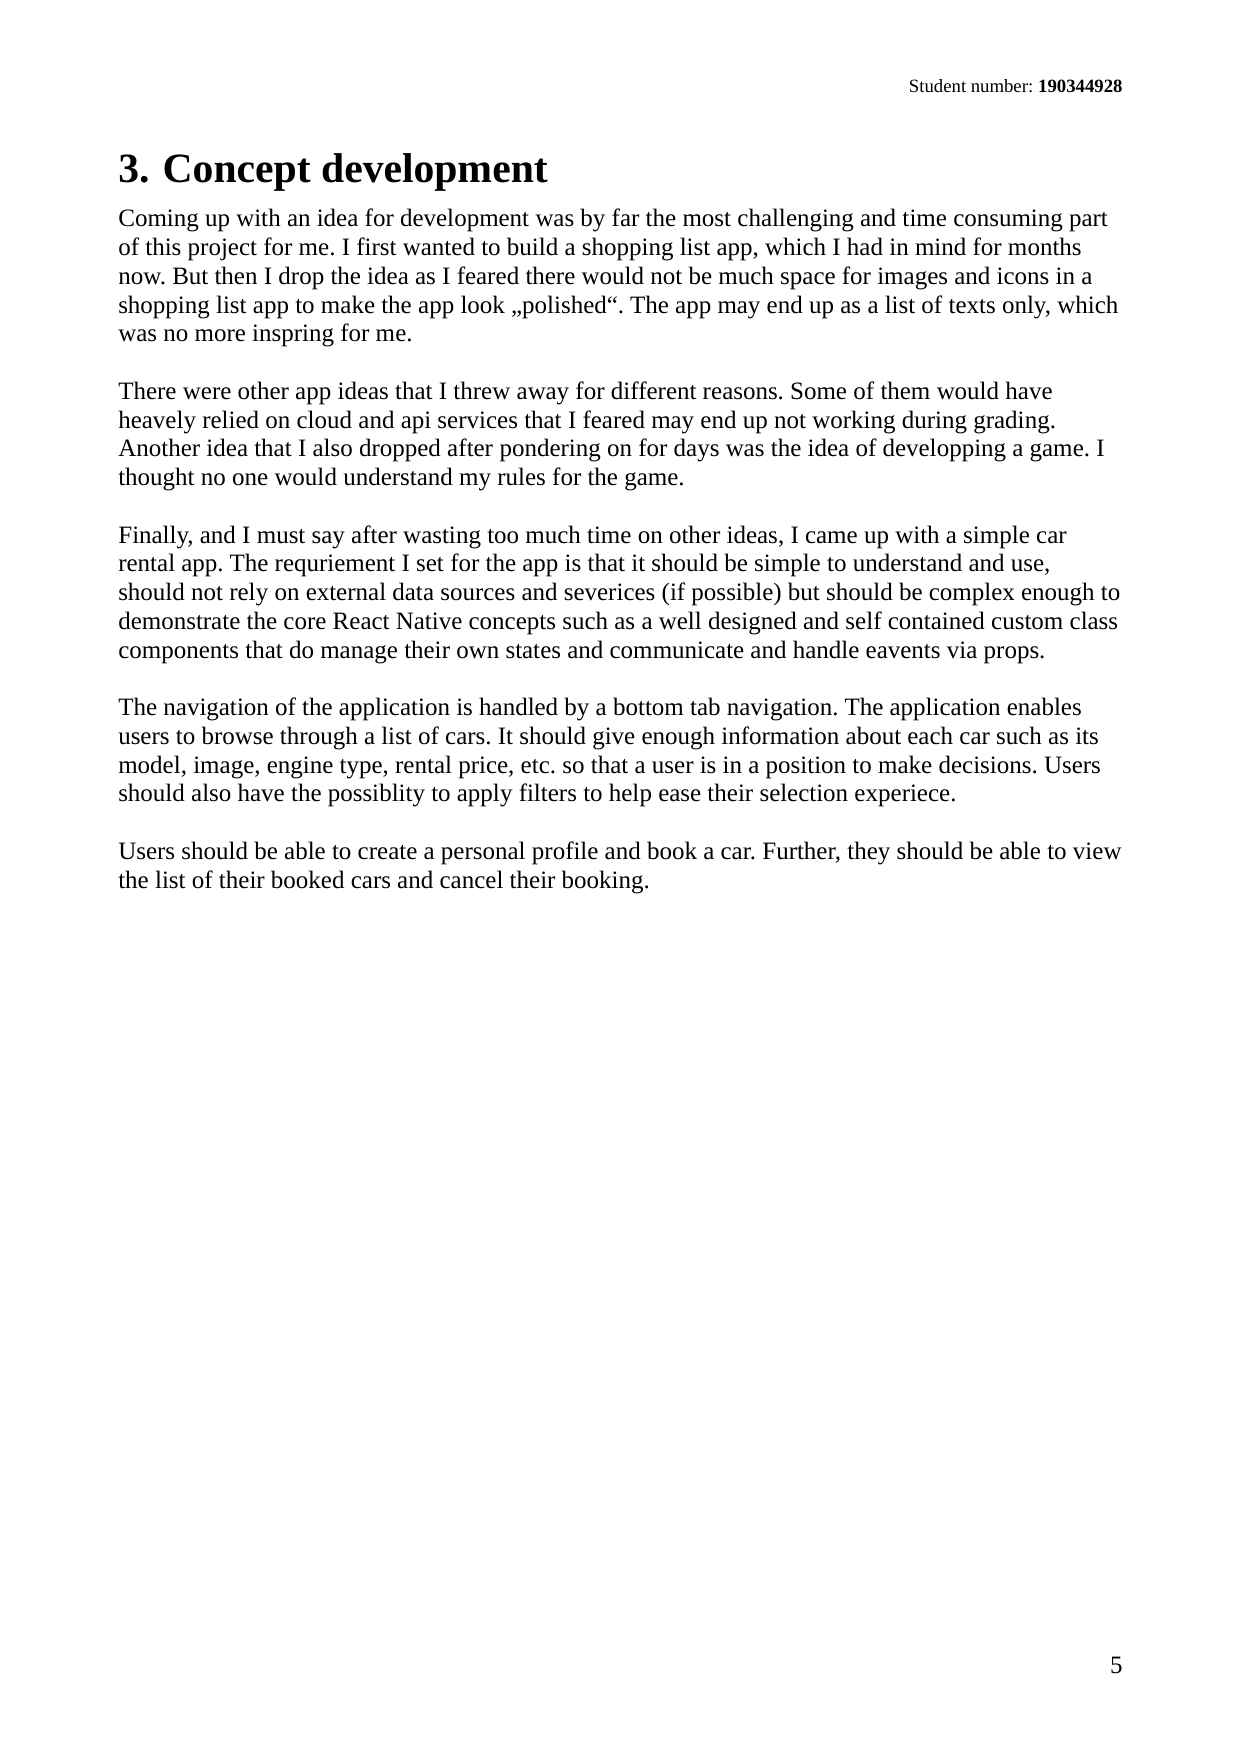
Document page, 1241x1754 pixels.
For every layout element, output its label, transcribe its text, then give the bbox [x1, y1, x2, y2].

text Coming up with an idea for development was by far the most challenging and time consuming part of this project for me. I first wanted to build a shopping list app, which I had in mind for months now. But then I drop the idea as I feared there would not be much space for images and icons in a shopping list app to make the app look „polished“. The app may end up as a list of texts only, which was no more inspring for me. [118, 203, 1122, 347]
text There were other app ideas that I threw away for different reasons. Some of them would have heavely relied on cloud and api services that I feared may end up not working during grading. Another idea that I also dropped after pondering on for days was the idea of developping a game. I thought no one would understand my rules for the game. [118, 376, 1122, 491]
text Finally, and I must say after wasting too much time on other ideas, I came up with a simple car rental app. The requriement I set for the app is that it should be simple to understand and use, should not rely on external data sources and severices (if possible) but should be complex enough to demonstrate the core React Native concepts such as a well designed and self contained custom class components that do manage their own states and communicate and handle eavents via props. [118, 520, 1122, 663]
text The navigation of the application is handled by a bottom tab navigation. The application enables users to browse through a list of cars. It should give enough information about each car such as its model, image, engine type, rental price, etc. so that a user is in a position to make decisions. Users should also have the possiblity to apply filters to help ease their selection experiece. [118, 692, 1122, 807]
subtitle Concept development [118, 143, 1122, 191]
text Users should be able to create a personal profile and book a car. Further, they should be able to view the list of their booked cars and cancel their booking. [118, 836, 1122, 893]
